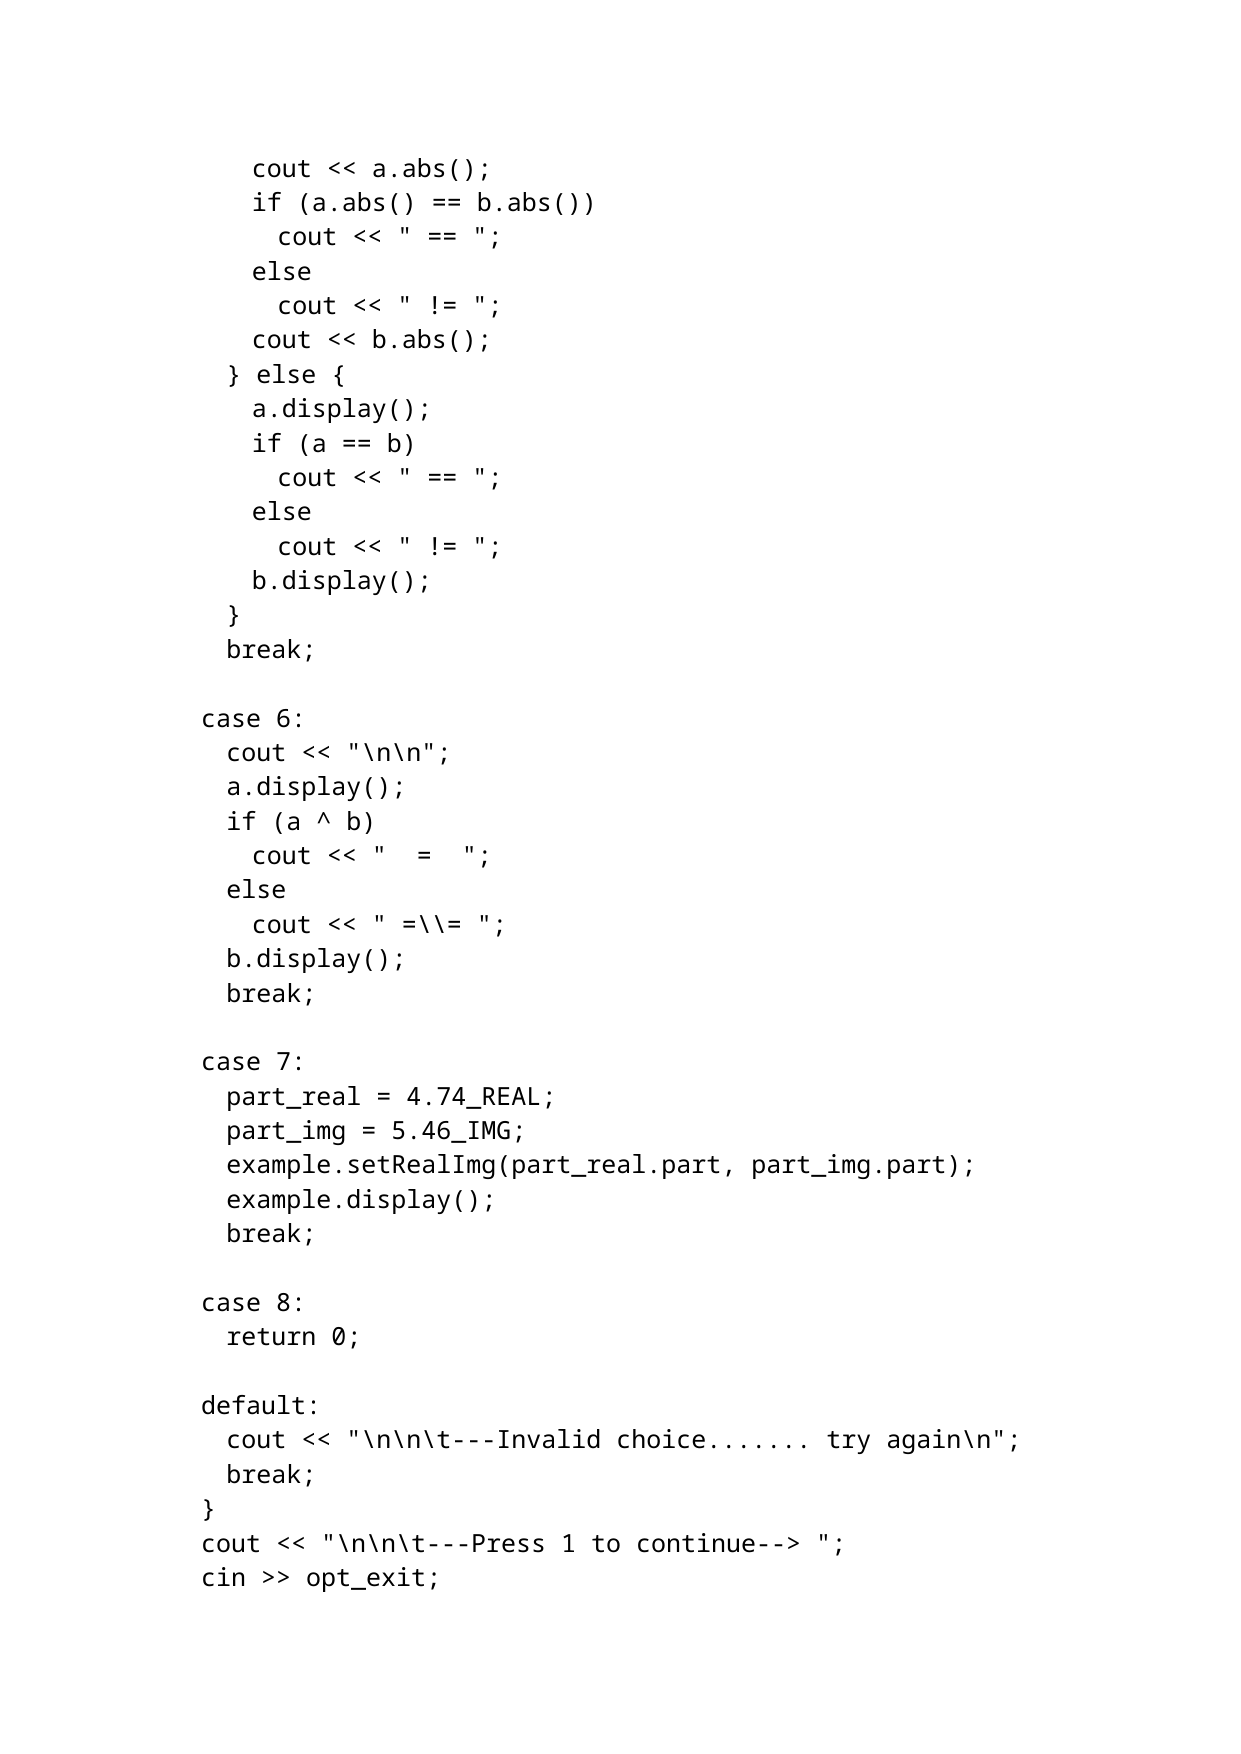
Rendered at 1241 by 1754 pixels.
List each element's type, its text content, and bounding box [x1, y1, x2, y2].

text part_img = 5.46_IMG; [150, 1112, 1090, 1147]
text else [150, 872, 1090, 906]
text cout << a.abs(); [150, 150, 1090, 184]
text else [150, 494, 1090, 528]
text cout << "\n\n\t---Press 1 to continue--> "; [150, 1525, 1090, 1559]
text b.display(); [150, 941, 1090, 975]
text break; [150, 1216, 1090, 1250]
text return 0; [150, 1319, 1090, 1353]
text cout << "\n\n\t---Invalid choice....... try again\n"; [150, 1422, 1090, 1456]
text cout << b.abs(); [150, 322, 1090, 356]
text cout << " =\\= "; [150, 906, 1090, 941]
text part_real = 4.74_REAL; [150, 1078, 1090, 1112]
text case 6: [150, 700, 1090, 734]
text break; [150, 1456, 1090, 1491]
text cout << " == "; [150, 219, 1090, 253]
text if (a == b) [150, 425, 1090, 459]
text if (a.abs() == b.abs()) [150, 184, 1090, 219]
text cout << " == "; [150, 459, 1090, 494]
text cout << " != "; [150, 287, 1090, 322]
text case 8: [150, 1284, 1090, 1319]
text break; [150, 975, 1090, 1009]
text cout << "\n\n"; [150, 734, 1090, 769]
text example.display(); [150, 1181, 1090, 1216]
text } [150, 597, 1090, 631]
text break; [150, 631, 1090, 666]
text if (a ^ b) [150, 803, 1090, 837]
text else [150, 253, 1090, 287]
text default: [150, 1387, 1090, 1422]
text b.display(); [150, 562, 1090, 597]
text a.display(); [150, 769, 1090, 803]
text cout << " != "; [150, 528, 1090, 562]
text } else { [150, 356, 1090, 391]
text a.display(); [150, 391, 1090, 425]
text case 7: [150, 1044, 1090, 1078]
text } [150, 1491, 1090, 1525]
text example.setRealImg(part_real.part, part_img.part); [150, 1147, 1090, 1181]
text cin >> opt_exit; [150, 1559, 1090, 1594]
text cout << " = "; [150, 837, 1090, 872]
